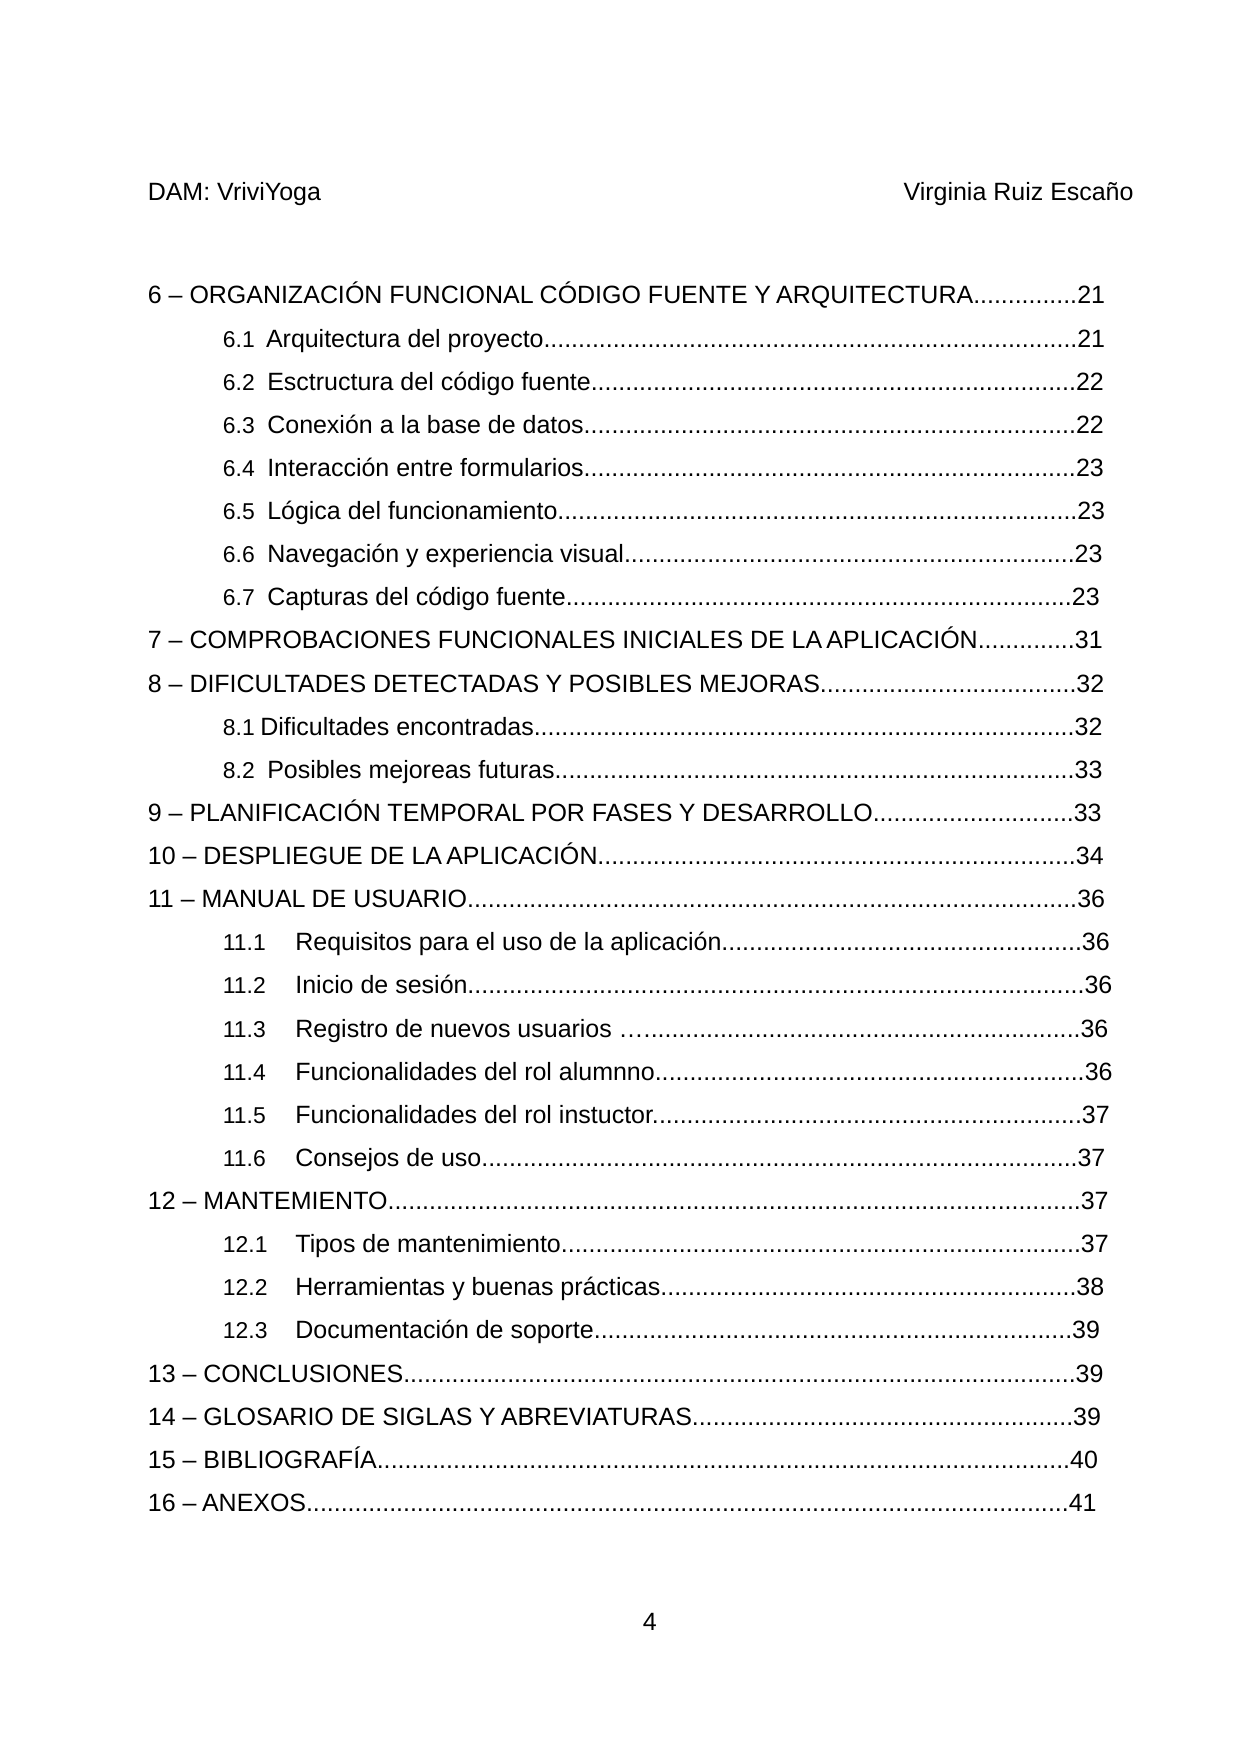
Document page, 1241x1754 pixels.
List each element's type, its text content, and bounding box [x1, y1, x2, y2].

list Funcionalidades del rol instuctor..............................................................37 [223, 1100, 1152, 1129]
list Dificultades encontradas..............................................................................32 [223, 712, 1152, 741]
list Arquitectura del proyecto.............................................................................21 [223, 324, 1152, 352]
text 14 – GLOSARIO DE SIGLAS Y ABREVIATURAS.......................................................39 [148, 1402, 1152, 1431]
list Inicio de sesión.........................................................................................36 [223, 971, 1152, 999]
list Funcionalidades del rol alumnno..............................................................36 [223, 1057, 1152, 1086]
list Esctructura del código fuente......................................................................22 [223, 367, 1152, 396]
list Herramientas y buenas prácticas............................................................38 [223, 1272, 1152, 1301]
list Conexión a la base de datos.......................................................................22 [223, 410, 1152, 439]
text 15 – BIBLIOGRAFÍA....................................................................................................40 [148, 1445, 1152, 1474]
list Lógica del funcionamiento...........................................................................23 [223, 496, 1152, 525]
list Documentación de soporte.....................................................................39 [223, 1316, 1152, 1344]
text 6 – ORGANIZACIÓN FUNCIONAL CÓDIGO FUENTE Y ARQUITECTURA...............21 [148, 281, 1152, 309]
list Registro de nuevos usuarios …...............................................................36 [223, 1014, 1152, 1042]
list Tipos de mantenimiento...........................................................................37 [223, 1229, 1152, 1258]
list Requisitos para el uso de la aplicación....................................................36 [223, 927, 1152, 956]
text 16 – ANEXOS..............................................................................................................41 [148, 1488, 1152, 1517]
list Capturas del código fuente.........................................................................23 [223, 582, 1152, 611]
text 13 – CONCLUSIONES.................................................................................................39 [148, 1359, 1152, 1387]
text 9 – PLANIFICACIÓN TEMPORAL POR FASES Y DESARROLLO.............................33 [148, 798, 1152, 827]
text 12 – MANTEMIENTO....................................................................................................37 [148, 1186, 1152, 1215]
list Navegación y experiencia visual.................................................................23 [223, 539, 1152, 568]
text 8 – DIFICULTADES DETECTADAS Y POSIBLES MEJORAS.....................................32 [148, 669, 1152, 697]
list Posibles mejoreas futuras...........................................................................33 [223, 755, 1152, 784]
text 10 – DESPLIEGUE DE LA APLICACIÓN.....................................................................34 [148, 841, 1152, 870]
text 7 – COMPROBACIONES FUNCIONALES INICIALES DE LA APLICACIÓN..............31 [148, 626, 1152, 654]
text 11 – MANUAL DE USUARIO........................................................................................36 [148, 884, 1152, 913]
list Interacción entre formularios.......................................................................23 [223, 453, 1152, 482]
list Consejos de uso......................................................................................37 [223, 1143, 1152, 1172]
